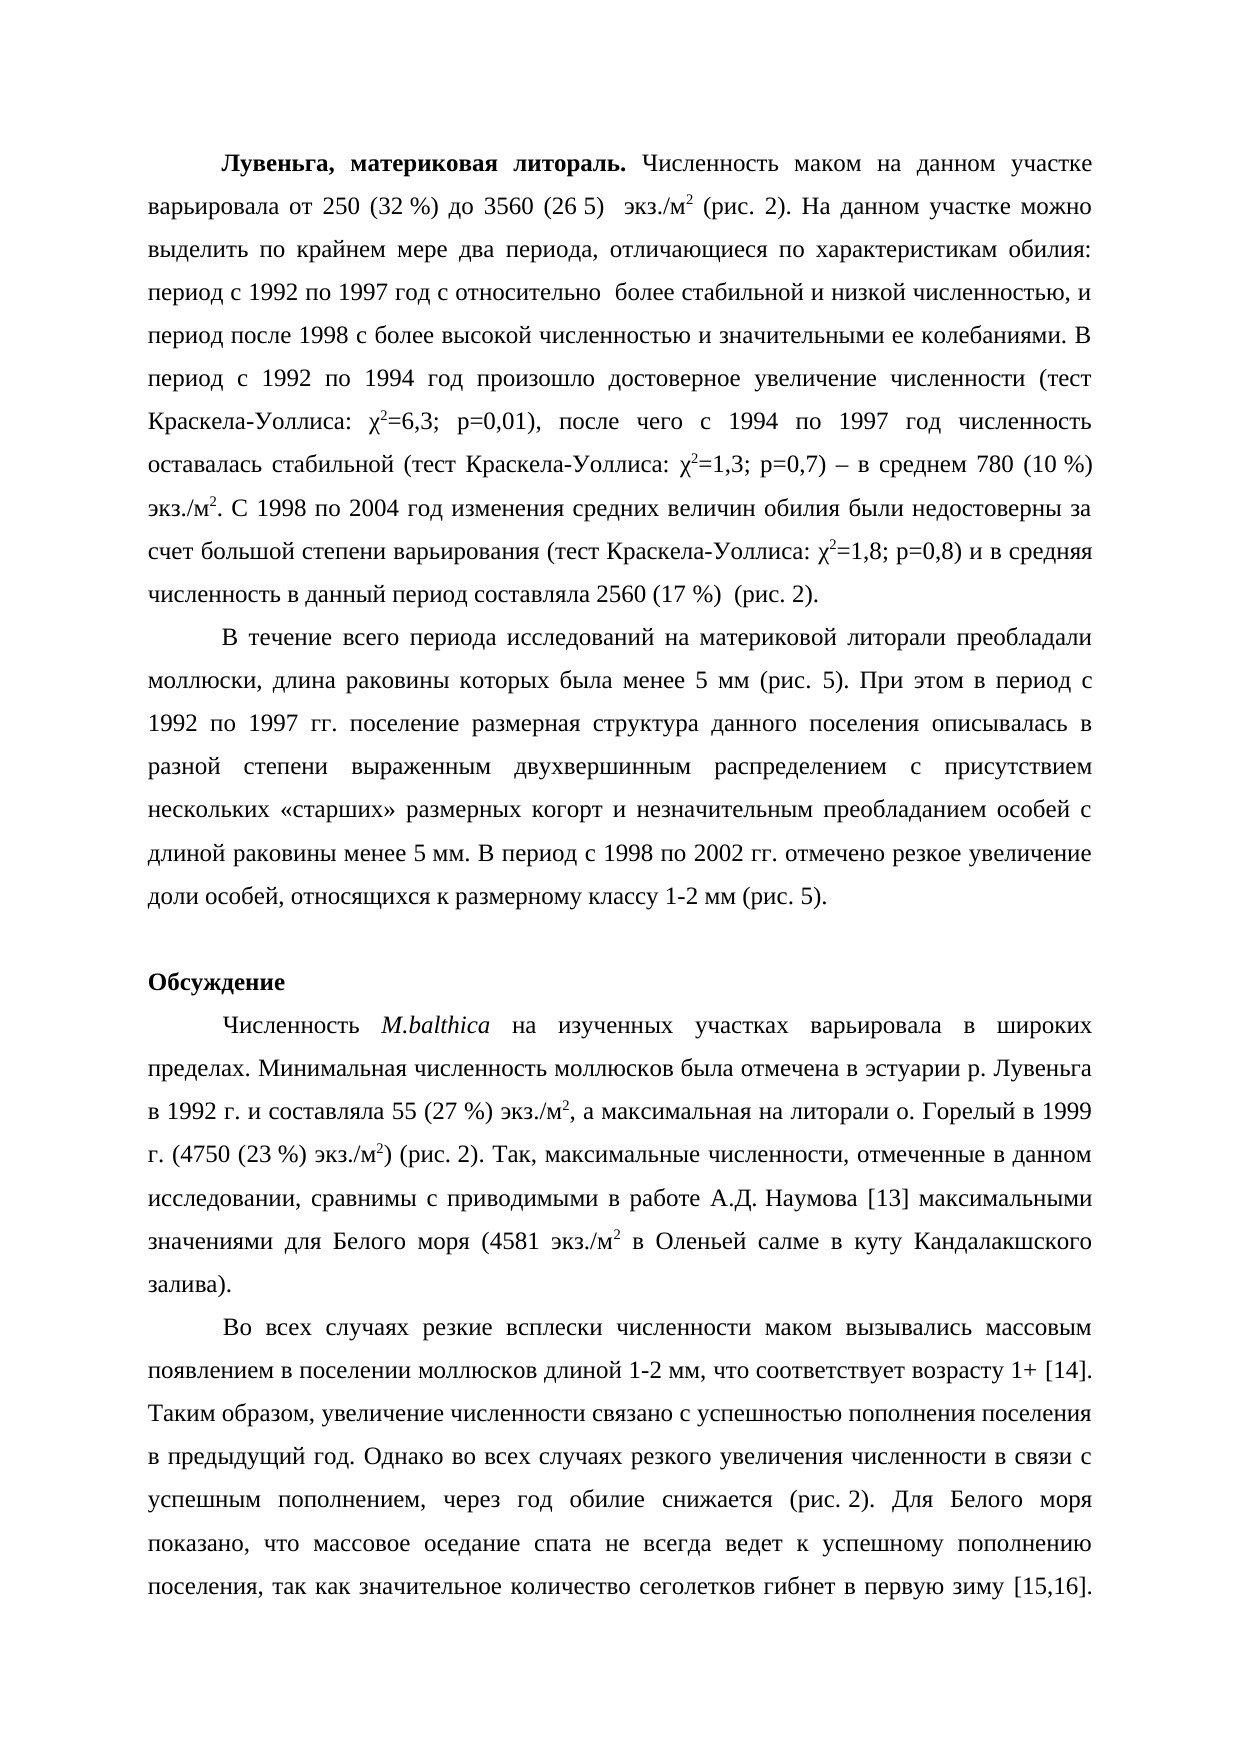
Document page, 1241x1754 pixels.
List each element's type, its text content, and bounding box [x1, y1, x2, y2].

text В течение всего периода исследований на материковой литорали преобладали моллюски, длина раковины которых была менее 5 мм (рис. 5). При этом в период с 1992 по 1997 гг. поселение размерная структура данного поселения описывалась в разной степени выраженным двухвершинным распределением с присутствием нескольких «старших» размерных когорт и незначительным преобладанием особей с длиной раковины менее 5 мм. В период с 1998 по 2002 гг. отмечено резкое увеличение доли особей, относящихся к размерному классу 1-2 мм (рис. 5). [148, 622, 1093, 909]
text Обсуждение [148, 967, 1093, 996]
text Во всех случаях резкие всплески численности маком вызывались массовым появлением в поселении моллюсков длиной 1-2 мм, что соответствует возрасту 1+ [14]. Таким образом, увеличение численности связано с успешностью пополнения поселения в предыдущий год. Однако во всех случаях резкого увеличения численности в связи с успешным пополнением, через год обилие снижается (рис. 2). Для Белого моря показано, что массовое оседание спата не всегда ведет к успешному пополнению поселения, так как значительное количество сеголетков гибнет в первую зиму [15,16]. [148, 1312, 1093, 1599]
text Лувеньга, материковая литораль. Численность маком на данном участке варьировала от 250 (32 %) до 3560 (26 5) экз./м2 (рис. 2). На данном участке можно выделить по крайнем мере два периода, отличающиеся по характеристикам обилия: период с 1992 по 1997 год с относительно более стабильной и низкой численностью, и период после 1998 с более высокой численностью и значительными ее колебаниями. В период с 1992 по 1994 год произошло достоверное увеличение численности (тест Краскела-Уоллиса: χ2=6,3; p=0,01), после чего с 1994 по 1997 год численность оставалась стабильной (тест Краскела-Уоллиса: χ2=1,3; p=0,7) – в среднем 780 (10 %) экз./м2. С 1998 по 2004 год изменения средних величин обилия были недостоверны за счет большой степени варьирования (тест Краскела-Уоллиса: χ2=1,8; p=0,8) и в средняя численность в данный период составляла 2560 (17 %) (рис. 2). [148, 148, 1093, 608]
text Численность M.balthica на изученных участках варьировала в широких пределах. Минимальная численность моллюсков была отмечена в эстуарии р. Лувеньга в 1992 г. и составляла 55 (27 %) экз./м2, а максимальная на литорали о. Горелый в 1999 г. (4750 (23 %) экз./м2) (рис. 2). Так, максимальные численности, отмеченные в данном исследовании, сравнимы с приводимыми в работе А.Д. Наумова [13] максимальными значениями для Белого моря (4581 экз./м2 в Оленьей салме в куту Кандалакшского залива). [148, 1010, 1093, 1298]
